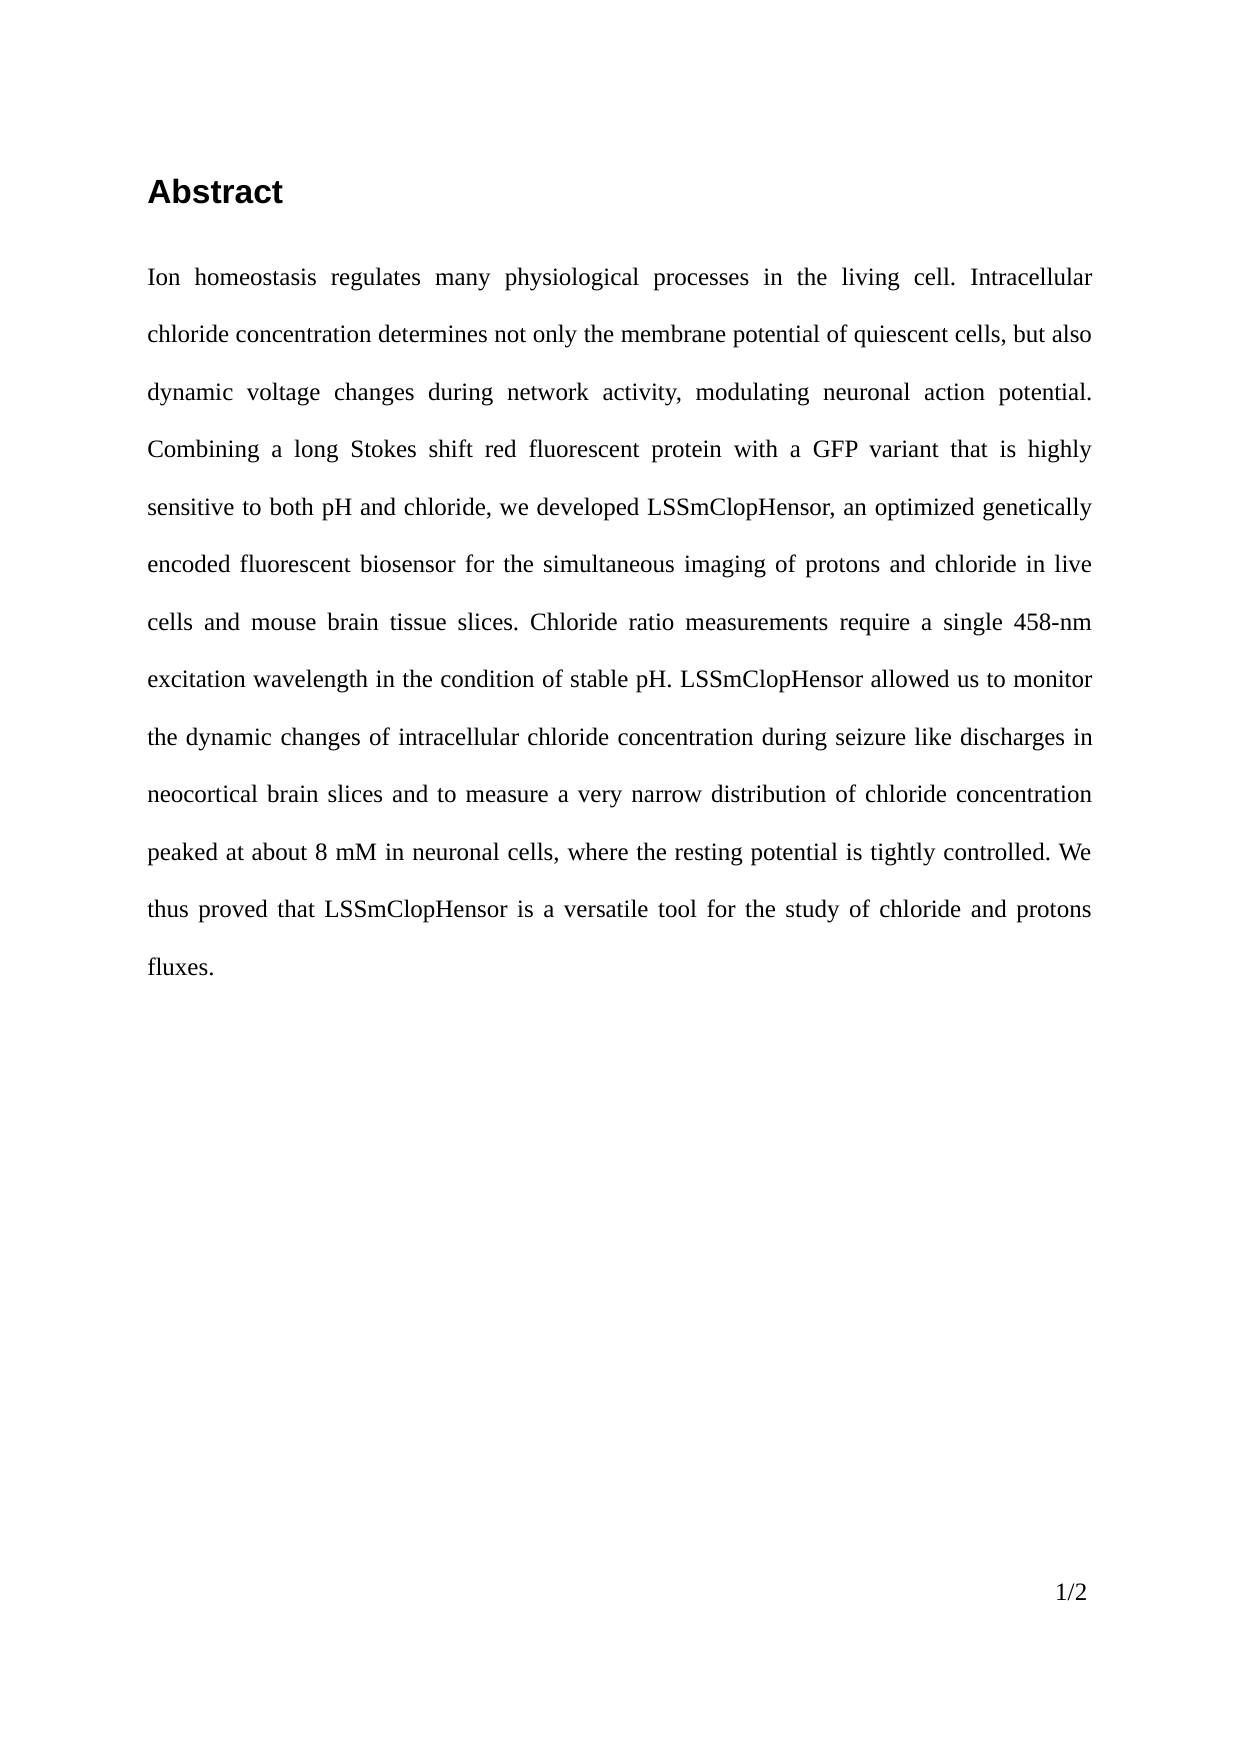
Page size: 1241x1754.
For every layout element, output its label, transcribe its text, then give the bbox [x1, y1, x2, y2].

subtitle Abstract [147, 172, 1093, 211]
text Ion homeostasis regulates many physiological processes in the living cell. Intracellular chloride concentration determines not only the membrane potential of quiescent cells, but also dynamic voltage changes during network activity, modulating neuronal action potential. Combining a long Stokes shift red fluorescent protein with a GFP variant that is highly sensitive to both pH and chloride, we developed LSSmClopHensor, an optimized genetically encoded fluorescent biosensor for the simultaneous imaging of protons and chloride in live cells and mouse brain tissue slices. Chloride ratio measurements require a single 458-nm excitation wavelength in the condition of stable pH. LSSmClopHensor allowed us to monitor the dynamic changes of intracellular chloride concentration during seizure like discharges in neocortical brain slices and to measure a very narrow distribution of chloride concentration peaked at about 8 mM in neuronal cells, where the resting potential is tightly controlled. We thus proved that LSSmClopHensor is a versatile tool for the study of chloride and protons fluxes. [147, 262, 1093, 981]
